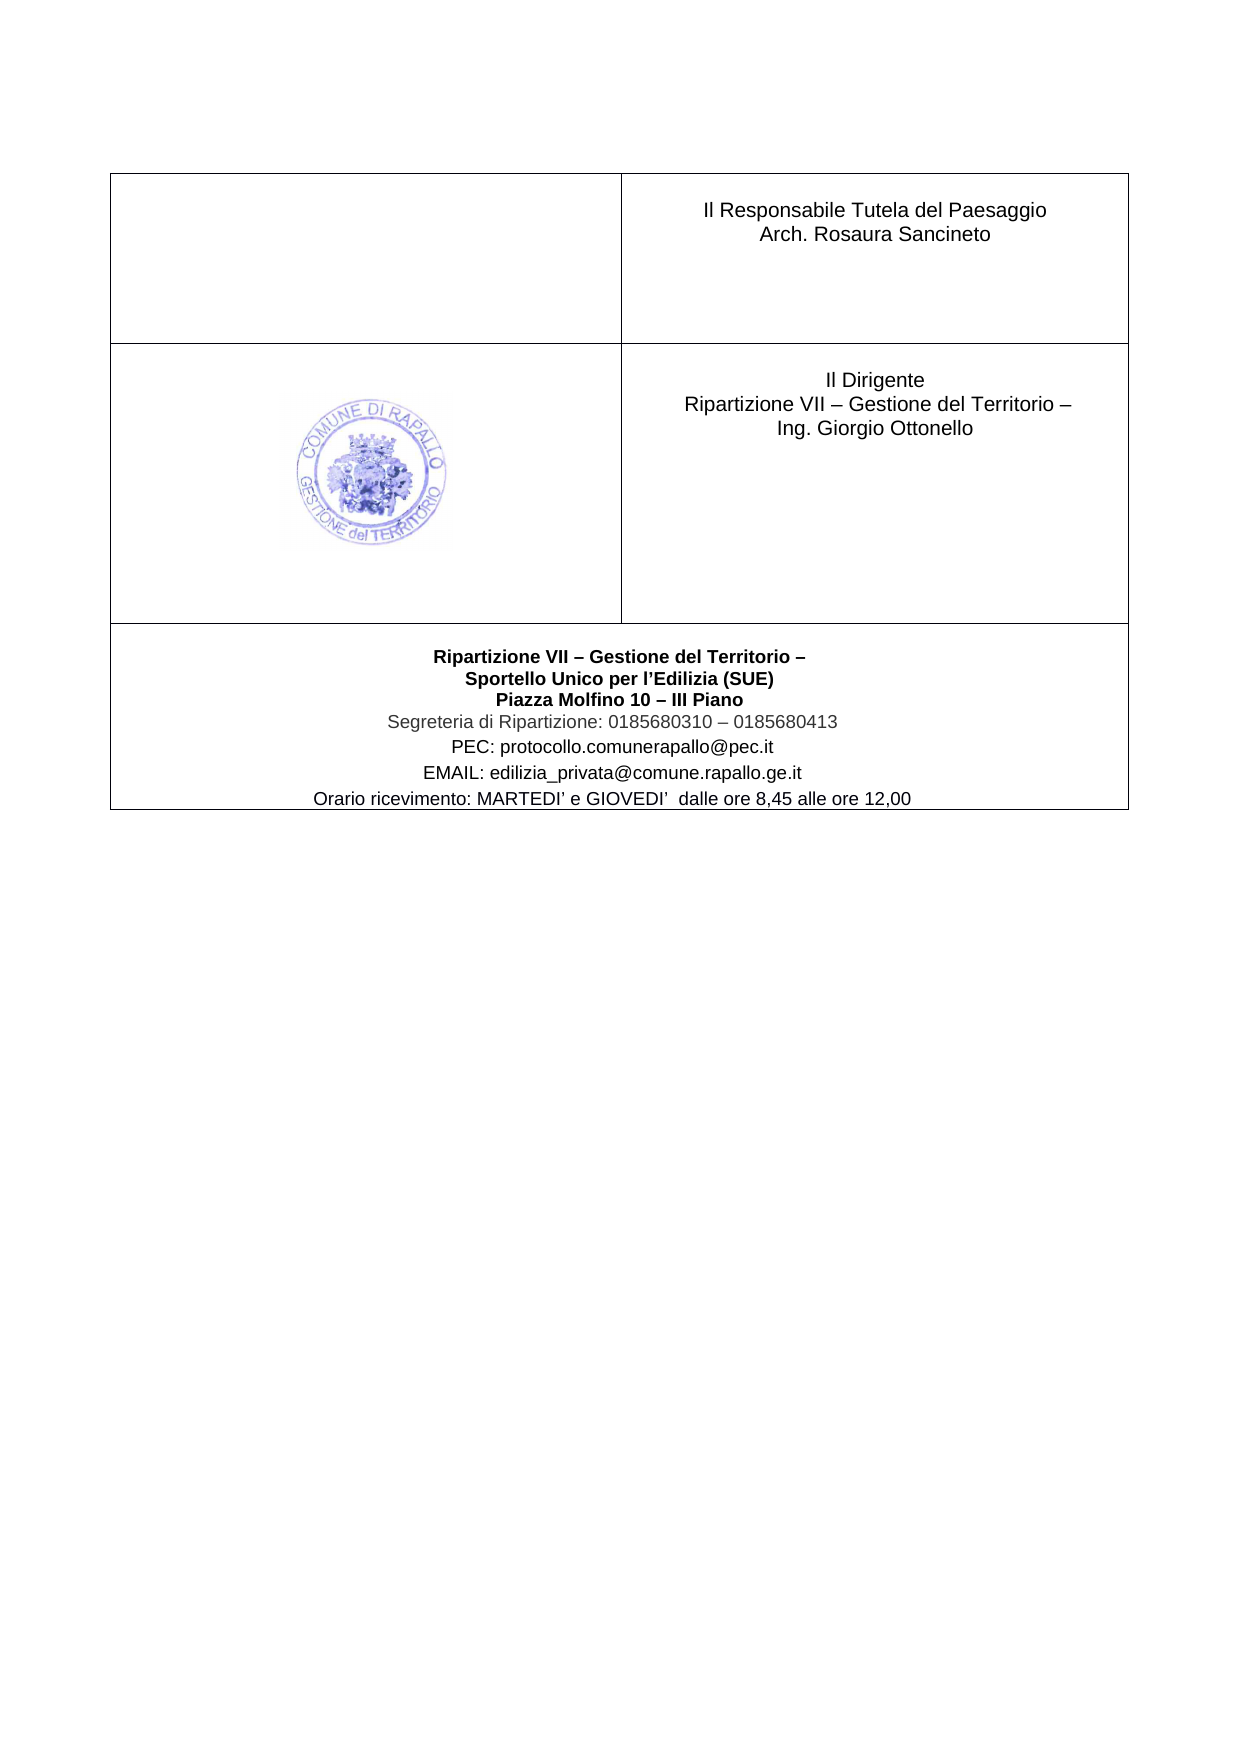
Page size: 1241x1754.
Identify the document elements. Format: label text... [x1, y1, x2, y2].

table_header [111, 174, 621, 342]
table_cell Il Dirigente Ripartizione VII – Gestione del Territorio – Ing. Giorgio Ottonello [622, 344, 1128, 623]
table_header Il Responsabile Tutela del Paesaggio Arch. Rosaura Sancineto [622, 174, 1128, 342]
table_cell [111, 344, 621, 623]
table_cell Ripartizione VII – Gestione del Territorio – Sportello Unico per l’Edilizia (SUE) Piazza Molfino 10 – III Piano Segreteria di Ripartizione: 0185680310 – 0185680413 PEC: protocollo.comunerapallo@pec.it EMAIL: edilizia_privata@comune.rapallo.ge.it Orario ricevimento: MARTEDI’ e GIOVEDI’ dalle ore 8,45 alle ore 12,00 [111, 624, 1128, 809]
